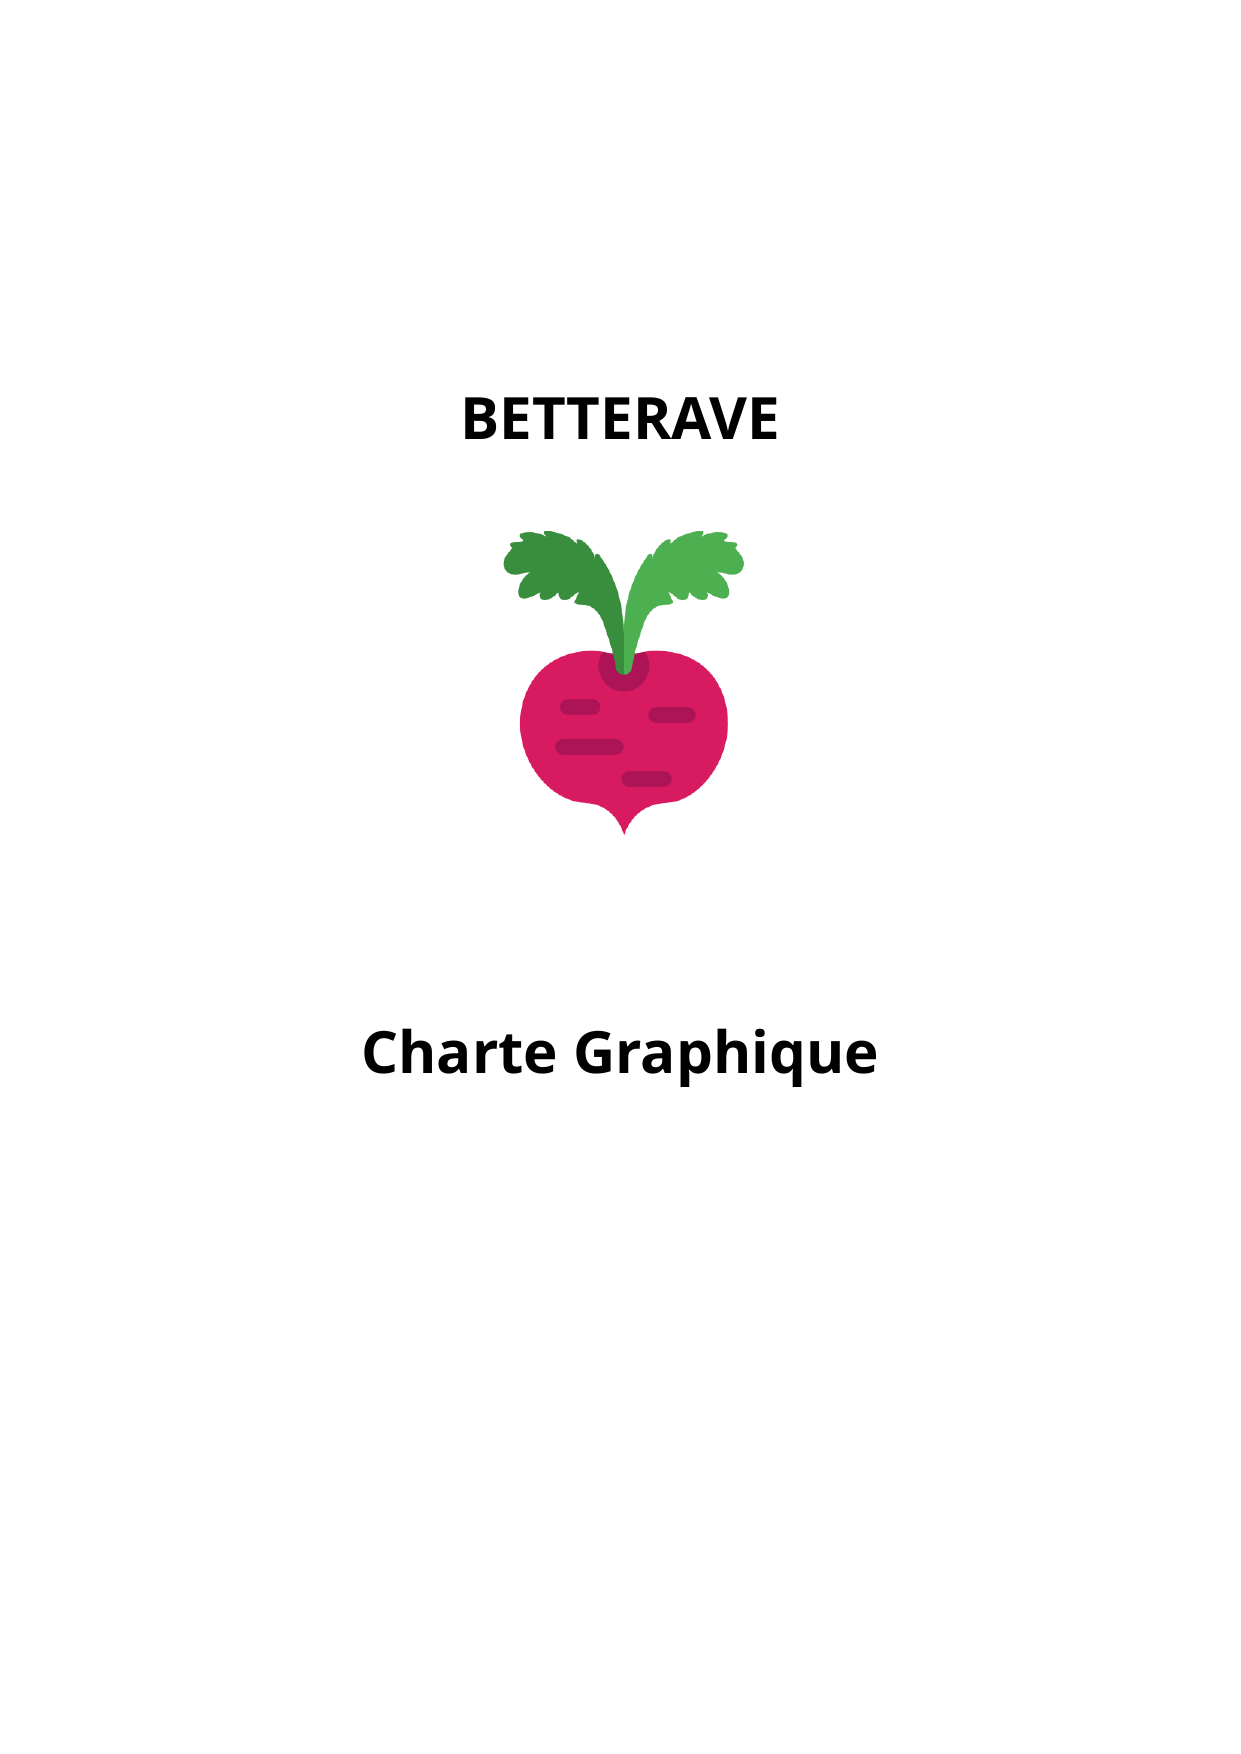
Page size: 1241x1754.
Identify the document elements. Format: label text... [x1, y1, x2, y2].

title BETTERAVE [118, 377, 1122, 457]
title Charte Graphique [118, 1011, 1122, 1091]
picture [471, 531, 775, 835]
